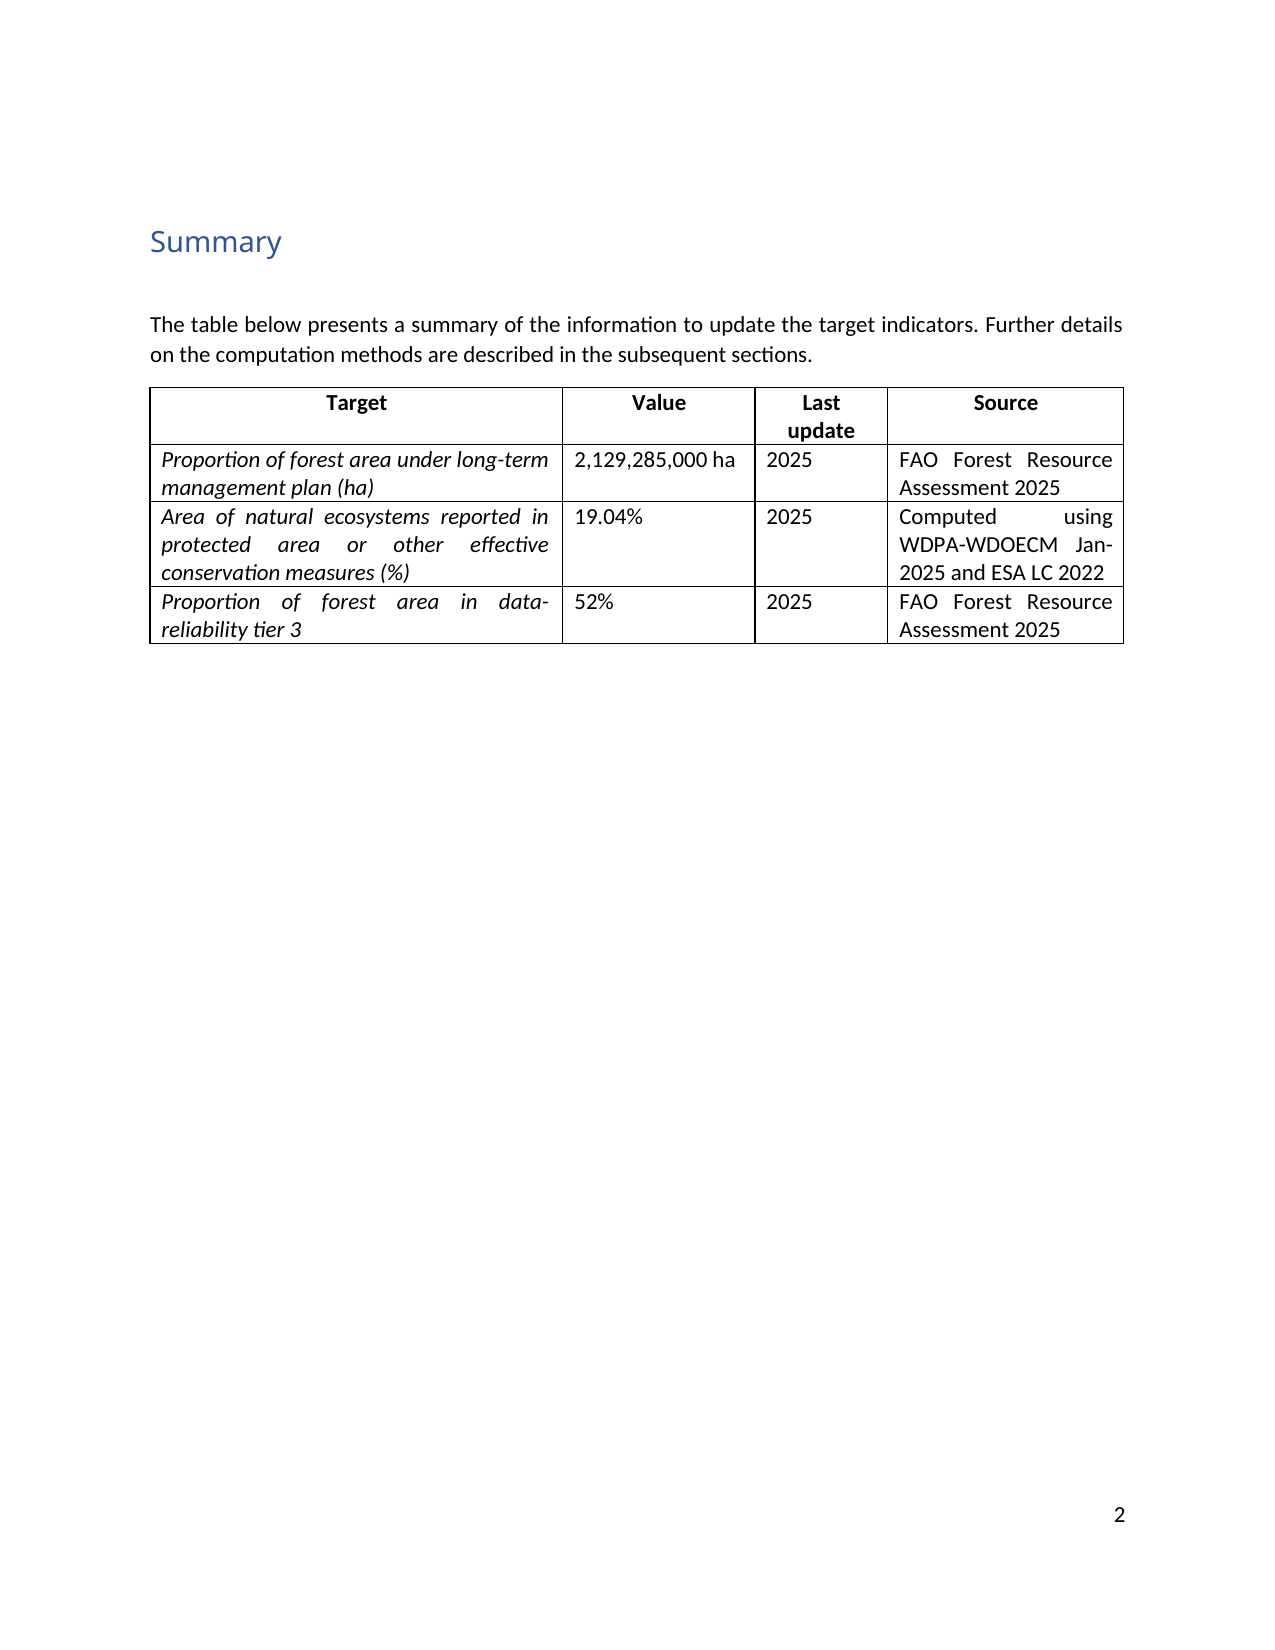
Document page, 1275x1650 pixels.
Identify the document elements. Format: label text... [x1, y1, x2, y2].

table_cell FAO Forest Resource Assessment 2025 [888, 445, 1123, 501]
table_cell 2,129,285,000 ha [563, 445, 754, 501]
table_header Source [888, 388, 1123, 444]
table_cell FAO Forest Resource Assessment 2025 [888, 587, 1123, 643]
table_header Last update [756, 388, 887, 444]
table_cell 2025 [756, 587, 887, 643]
table_header Value [563, 388, 754, 444]
table_header Target [151, 388, 562, 444]
table_cell 52% [563, 587, 754, 643]
subtitle Summary [150, 222, 1125, 261]
table_cell 2025 [756, 502, 887, 586]
table_cell Computed using WDPA-WDOECM Jan-2025 and ESA LC 2022 [888, 502, 1123, 586]
table_cell Area of natural ecosystems reported in protected area or other effective conservation measures (%) [151, 502, 562, 586]
text The table below presents a summary of the information to update the target indicators. Further details on the computation methods are described in the subsequent sections. [150, 311, 1125, 368]
table_cell Proportion of forest area in data-reliability tier 3 [151, 587, 562, 643]
table_cell Proportion of forest area under long-term management plan (ha) [151, 445, 562, 501]
table_cell 19.04% [563, 502, 754, 586]
table_cell 2025 [756, 445, 887, 501]
